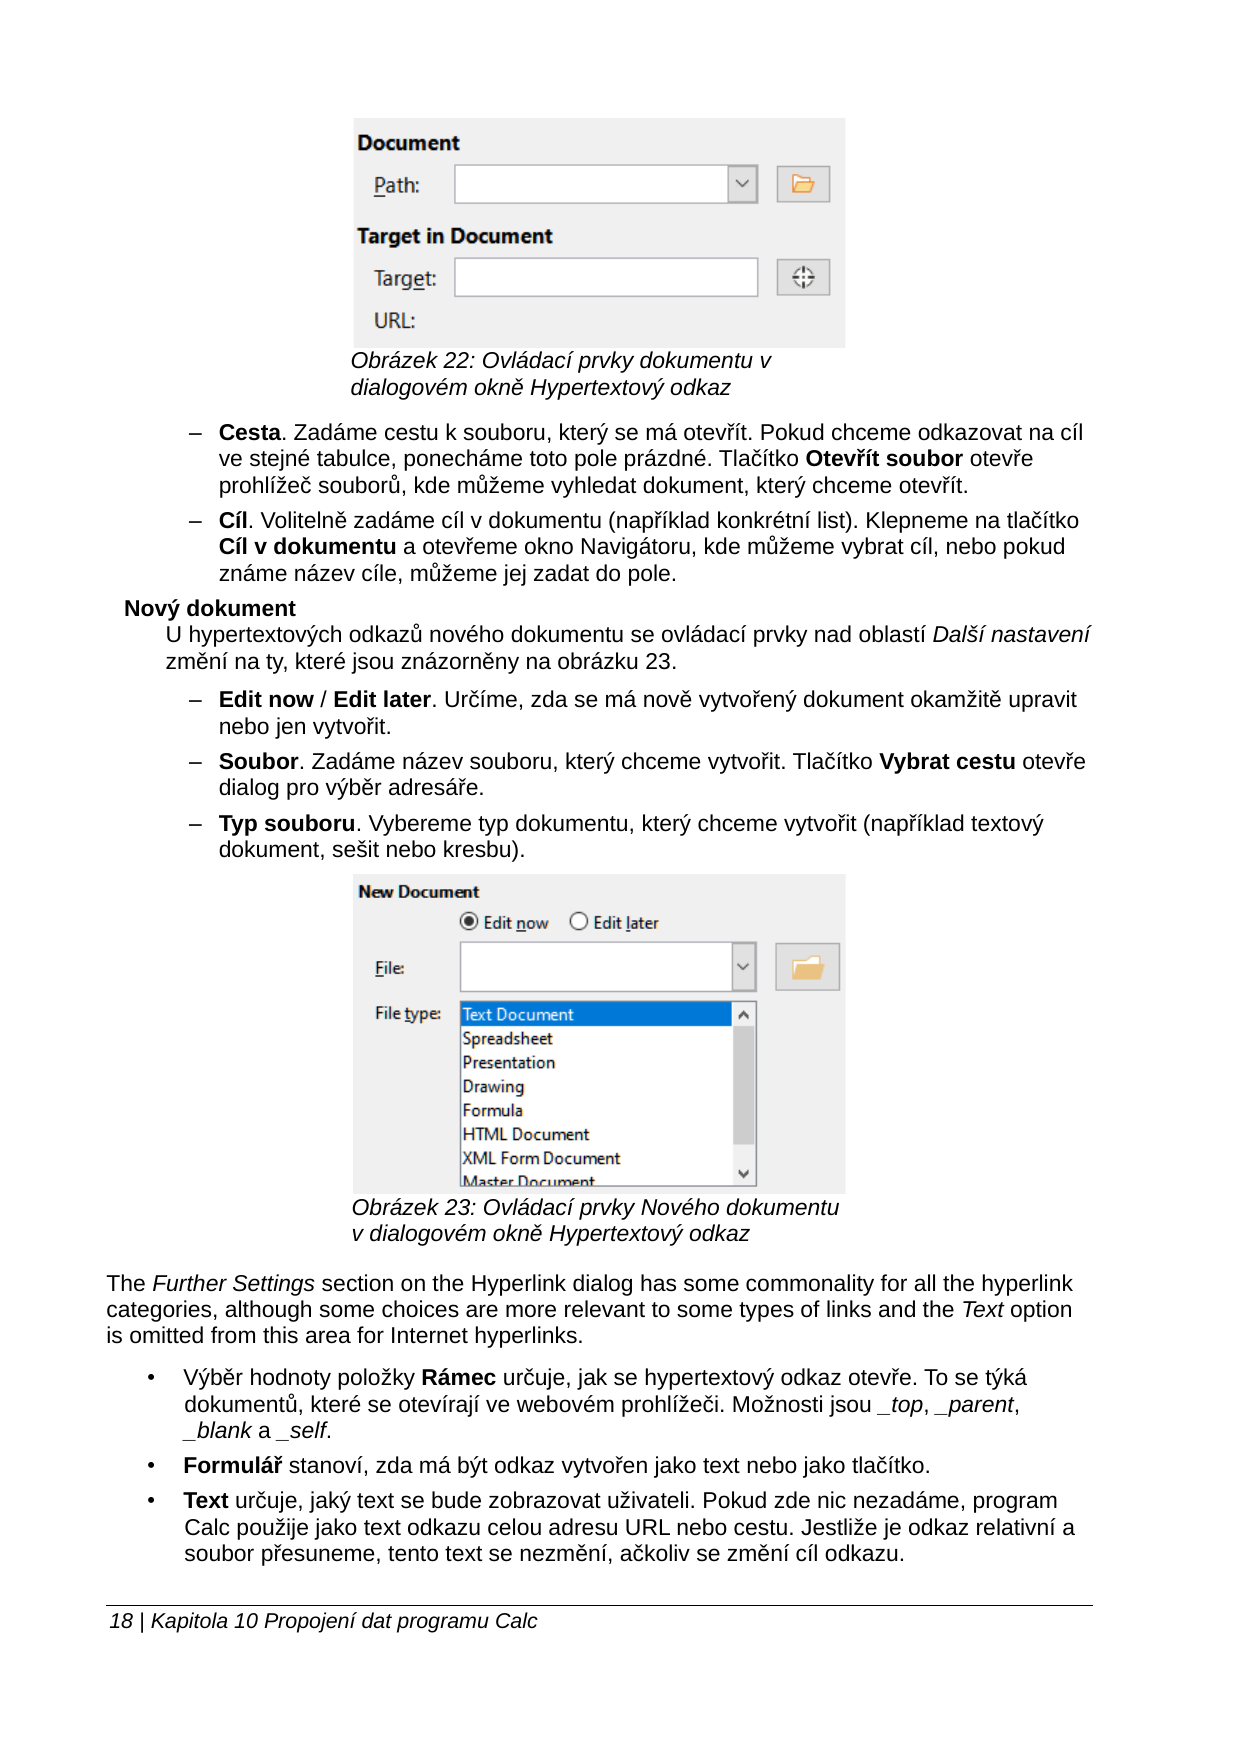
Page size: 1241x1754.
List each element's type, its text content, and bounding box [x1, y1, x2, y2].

text Obrázek 22: Ovládací prvky dokumentu v dialogovém okně Hypertextový odkaz [350, 118, 849, 400]
list Text určuje, jaký text se bude zobrazovat uživateli. Pokud zde nic nezadáme, program Calc použije jako text odkazu celou adresu URL nebo cestu. Jestliže je odkaz relativní a soubor přesuneme, tento text se nezmění, ačkoliv se změní cíl odkazu. [144, 1484, 1093, 1569]
list Cesta. Zadáme cestu k souboru, který se má otevřít. Pokud chceme odkazovat na cíl ve stejné tabulce, ponecháme toto pole prázdné. Tlačítko Otevřít soubor otevře prohlížeč souborů, kde můžeme vyhledat dokument, který chceme otevřít. [189, 419, 1093, 498]
list The Further Settings section on the Hyperlink dialog has some commonality for all the hyperlink categories, although some choices are more relevant to some types of links and the Text option is omitted from this area for Internet hyperlinks. [106, 1270, 1093, 1349]
list Soubor. Zadáme název souboru, který chceme vytvořit. Tlačítko Vybrat cestu otevře dialog pro výběr adresáře. [189, 748, 1093, 801]
list Edit now / Edit later. Určíme, zda se má nově vytvořený dokument okamžitě upravit nebo jen vytvořit. [189, 686, 1093, 739]
text U hypertextových odkazů nového dokumentu se ovládací prvky nad oblastí Další nastavení změní na ty, které jsou znázorněny na obrázku 23. [165, 621, 1093, 674]
text Obrázek 23: Ovládací prvky Nového dokumentu v dialogovém okně Hypertextový odkaz [351, 874, 847, 1246]
picture [353, 118, 846, 348]
text Nový dokument [124, 595, 1093, 621]
list Formulář stanoví, zda má být odkaz vytvořen jako text nebo jako tlačítko. [144, 1449, 1093, 1478]
picture [353, 874, 846, 1194]
list Výběr hodnoty položky Rámec určuje, jak se hypertextový odkaz otevře. To se týká dokumentů, které se otevírají ve webovém prohlížeči. Možnosti jsou _top, _parent, _blank a _self. [144, 1361, 1093, 1443]
list Typ souboru. Vybereme typ dokumentu, který chceme vytvořit (například textový dokument, sešit nebo kresbu). [189, 809, 1093, 862]
list Cíl. Volitelně zadáme cíl v dokumentu (například konkrétní list). Klepneme na tlačítko Cíl v dokumentu a otevřeme okno Navigátoru, kde můžeme vybrat cíl, nebo pokud známe název cíle, můžeme jej zadat do pole. [189, 507, 1093, 586]
